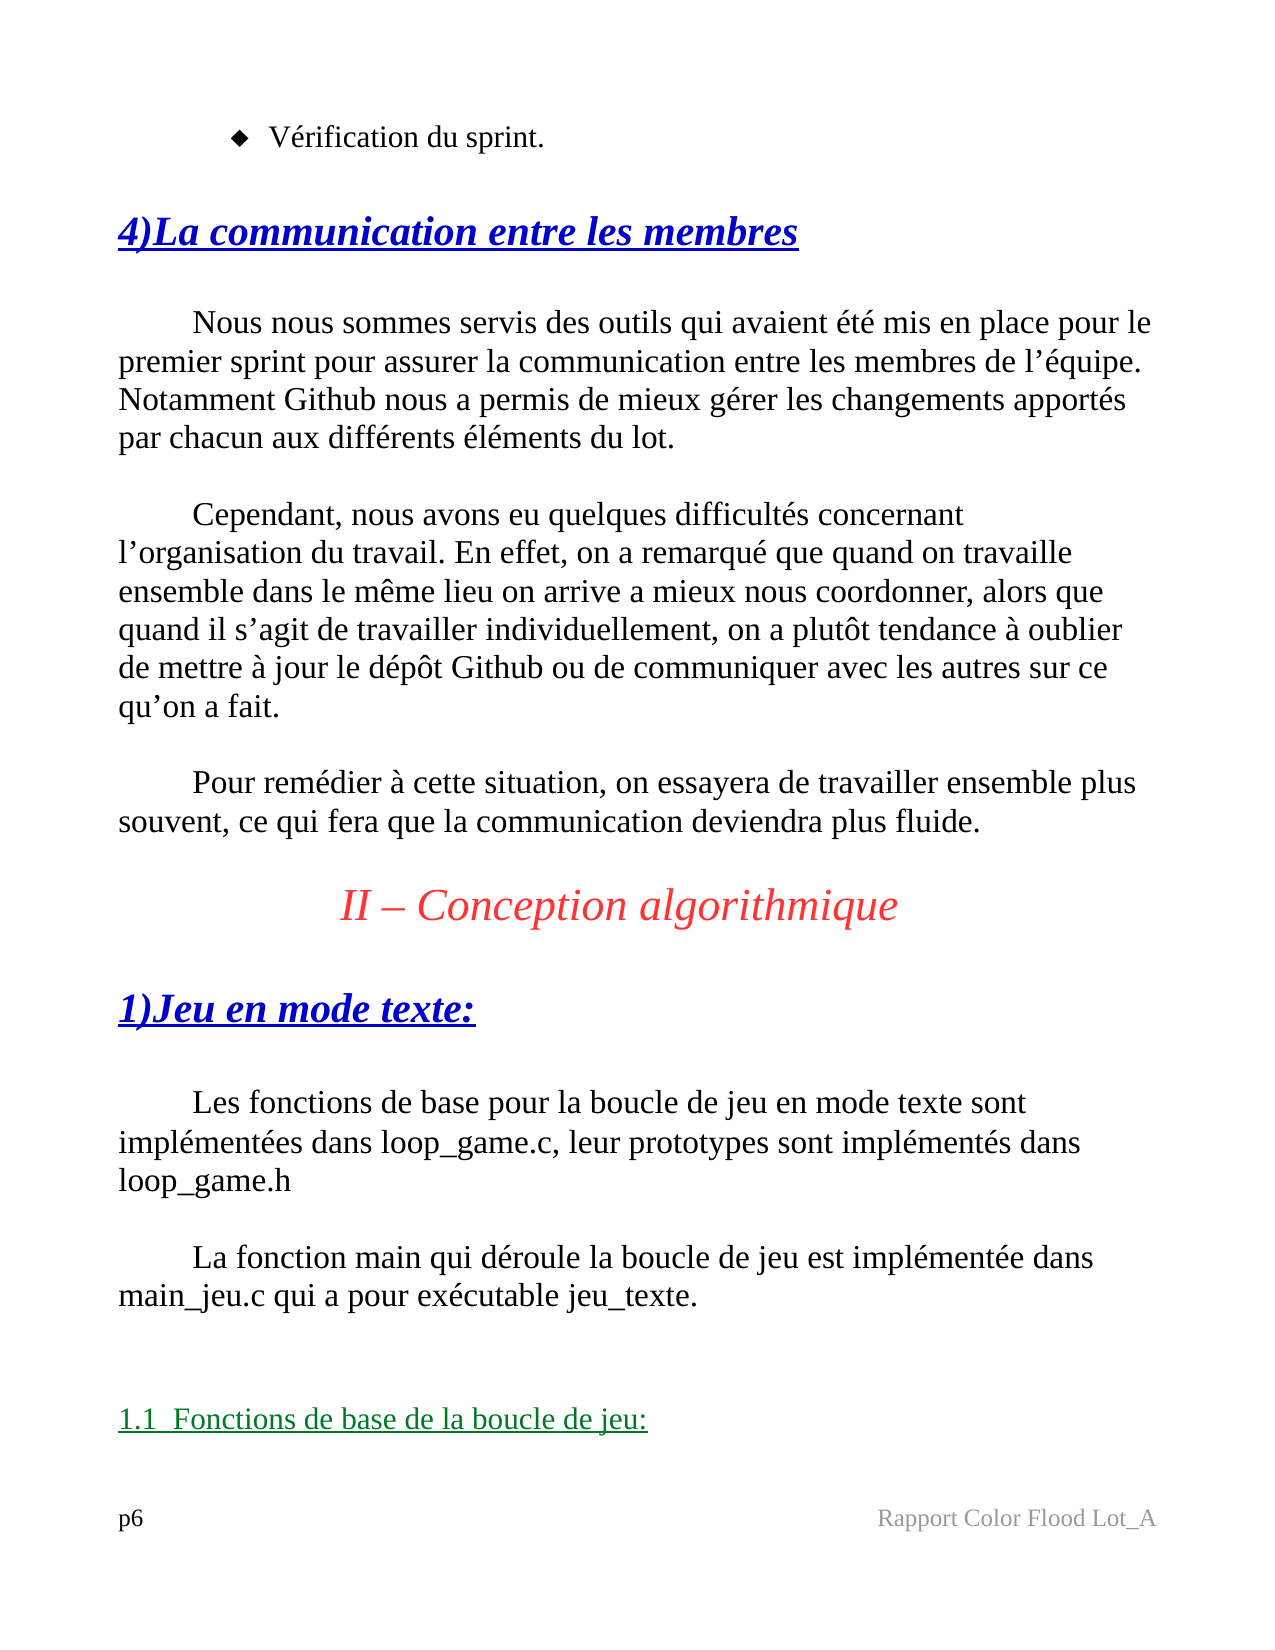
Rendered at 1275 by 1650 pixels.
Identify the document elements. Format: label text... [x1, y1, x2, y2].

text La fonction main qui déroule la boucle de jeu est implémentée dans main_jeu.c qui a pour exécutable jeu_texte. [118, 1237, 1157, 1314]
list Vérification du sprint. [231, 118, 1157, 154]
text Nous nous sommes servis des outils qui avaient été mis en place pour le premier sprint pour assurer la communication entre les membres de l’équipe. Notamment Github nous a permis de mieux gérer les changements apportés par chacun aux différents éléments du lot. [118, 303, 1157, 456]
text II – Conception algorithmique [118, 878, 1157, 930]
text 1)Jeu en mode texte: [118, 983, 1157, 1031]
text Cependant, nous avons eu quelques difficultés concernant l’organisation du travail. En effet, on a remarqué que quand on travaille ensemble dans le même lieu on arrive a mieux nous coordonner, alors que quand il s’agit de travailler individuellement, on a plutôt tendance à oublier de mettre à jour le dépôt Github ou de communiquer avec les autres sur ce qu’on a fait. [118, 494, 1157, 724]
text Pour remédier à cette situation, on essayera de travailler ensemble plus souvent, ce qui fera que la communication deviendra plus fluide. [118, 763, 1157, 839]
text 4)La communication entre les membres [118, 207, 1157, 255]
text 1.1 Fonctions de base de la boucle de jeu: [118, 1400, 1157, 1436]
text Les fonctions de base pour la boucle de jeu en mode texte sont implémentées dans loop_game.c, leur prototypes sont implémentés dans loop_game.h [118, 1079, 1157, 1199]
